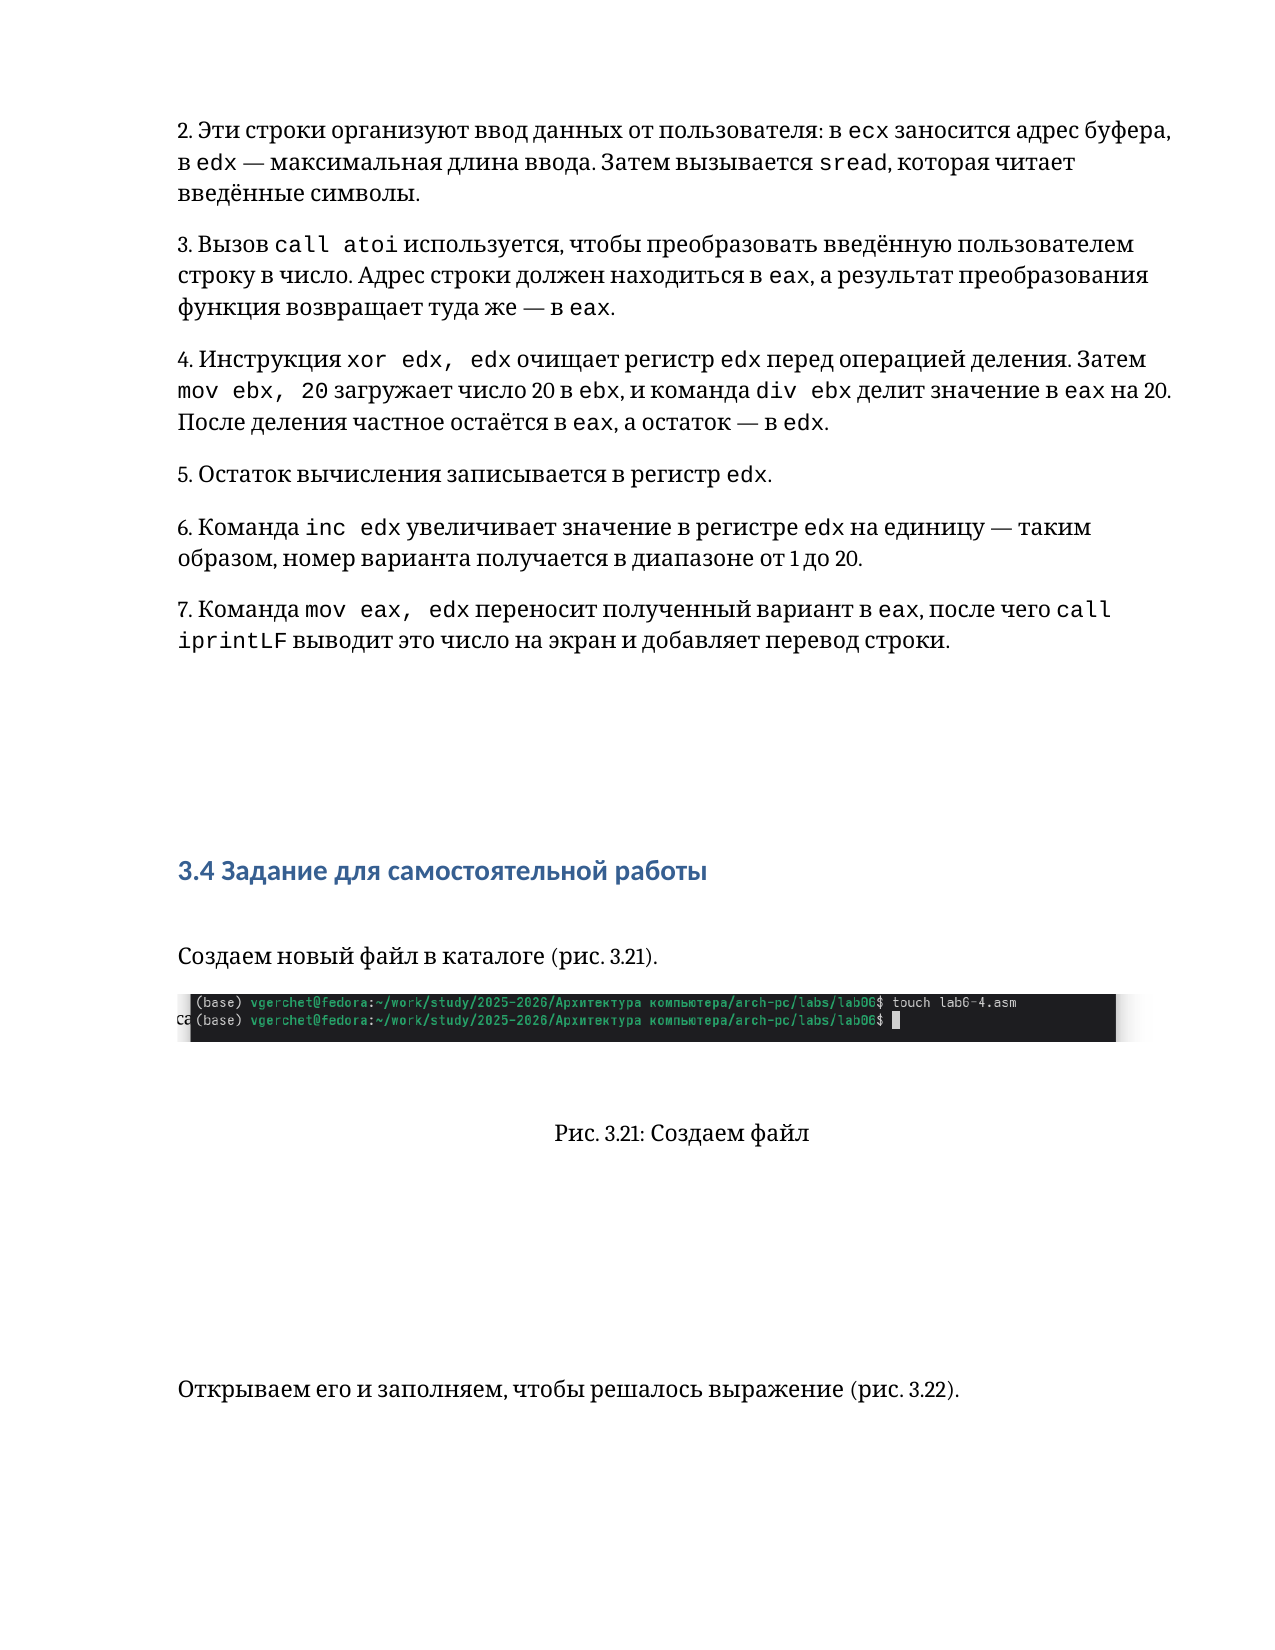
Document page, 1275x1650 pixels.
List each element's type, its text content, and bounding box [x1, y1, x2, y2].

text Создаем новый файл в каталоге (рис. 3.21). [177, 944, 1186, 970]
text 6. Команда inc edx увеличивает значение в регистре edx на единицу — таким образом, номер варианта получается в диапазоне от 1 до 20. [177, 514, 1186, 572]
text Рис. 3.21: Создаем файл [177, 1121, 1186, 1148]
text 3. Вызов call atoi используется, чтобы преобразовать введённую пользователем строку в число. Адрес строки должен находиться в eax, а результат преобразования функция возвращает туда же — в eax. [177, 232, 1186, 322]
text Открываем его и заполняем, чтобы решалось выражение (рис. 3.22). [177, 1376, 1186, 1403]
text 4. Инструкция xor edx, edx очищает регистр edx перед операцией деления. Затем mov ebx, 20 загружает число 20 в ebx, и команда div ebx делит значение в eax на 20. После деления частное остаётся в eax, а остаток — в edx. [177, 347, 1186, 437]
text 2. Эти строки организуют ввод данных от пользователя: в ecx заносится адрес буфера, в edx — максимальная длина ввода. Затем вызывается sread, которая читает введённые символы. [177, 118, 1186, 207]
text 5. Остаток вычисления записывается в регистр edx. [177, 462, 1186, 489]
subtitle 3.4 Задание для самостоятельной работы [177, 852, 1186, 887]
picture [177, 994, 1187, 1042]
text 7. Команда mov eax, edx переносит полученный вариант в eax, после чего call iprintLF выводит это число на экран и добавляет перевод строки. [177, 597, 1186, 656]
